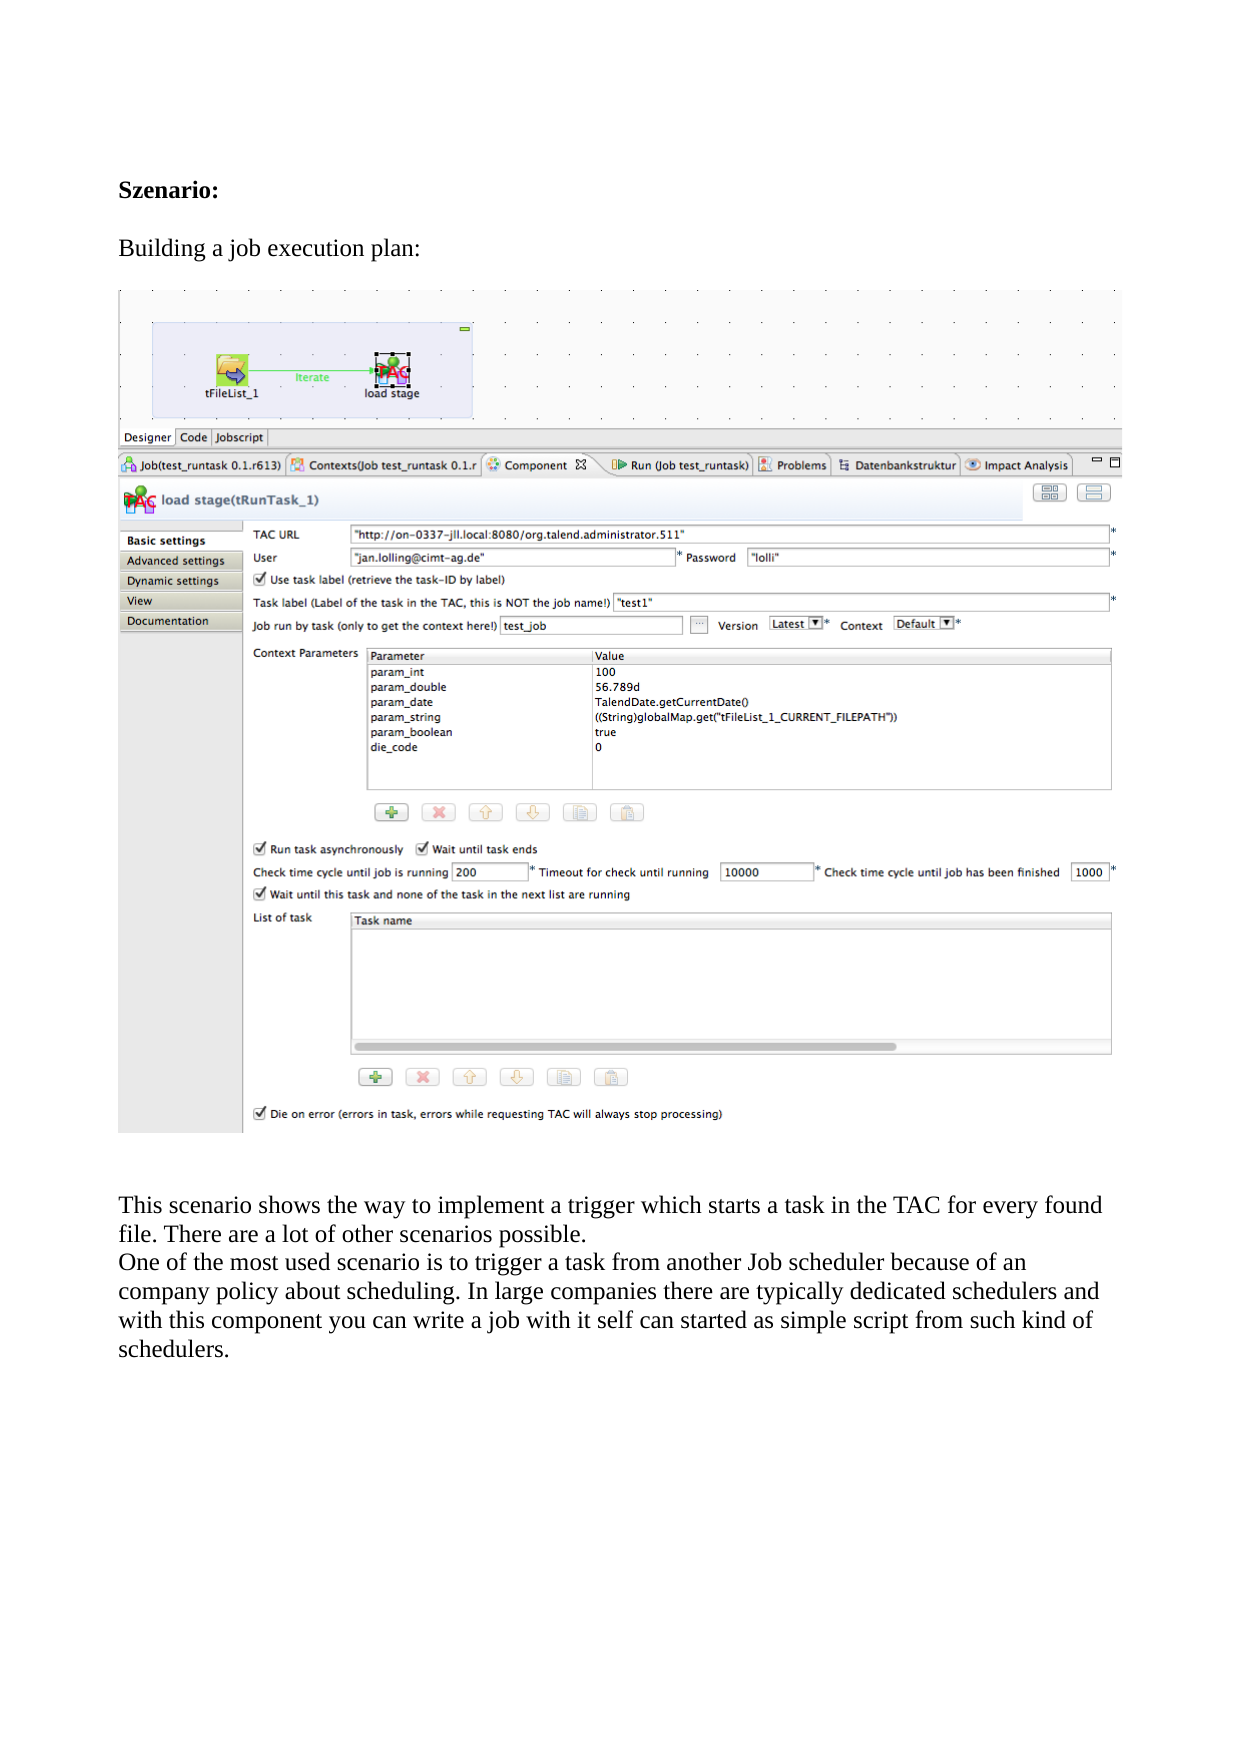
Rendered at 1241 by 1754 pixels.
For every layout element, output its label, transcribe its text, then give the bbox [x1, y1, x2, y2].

text Building a job execution plan: [118, 233, 1122, 262]
text Szenario: [118, 176, 1122, 204]
picture [118, 290, 1123, 1133]
text One of the most used scenario is to trigger a task from another Job scheduler because of an company policy about scheduling. In large companies there are typically dedicated schedulers and with this component you can write a job with it self can started as simple script from such kind of schedulers. [118, 1247, 1122, 1362]
text This scenario shows the way to implement a trigger which starts a task in the TAC for every found file. There are a lot of other scenarios possible. [118, 1190, 1122, 1247]
